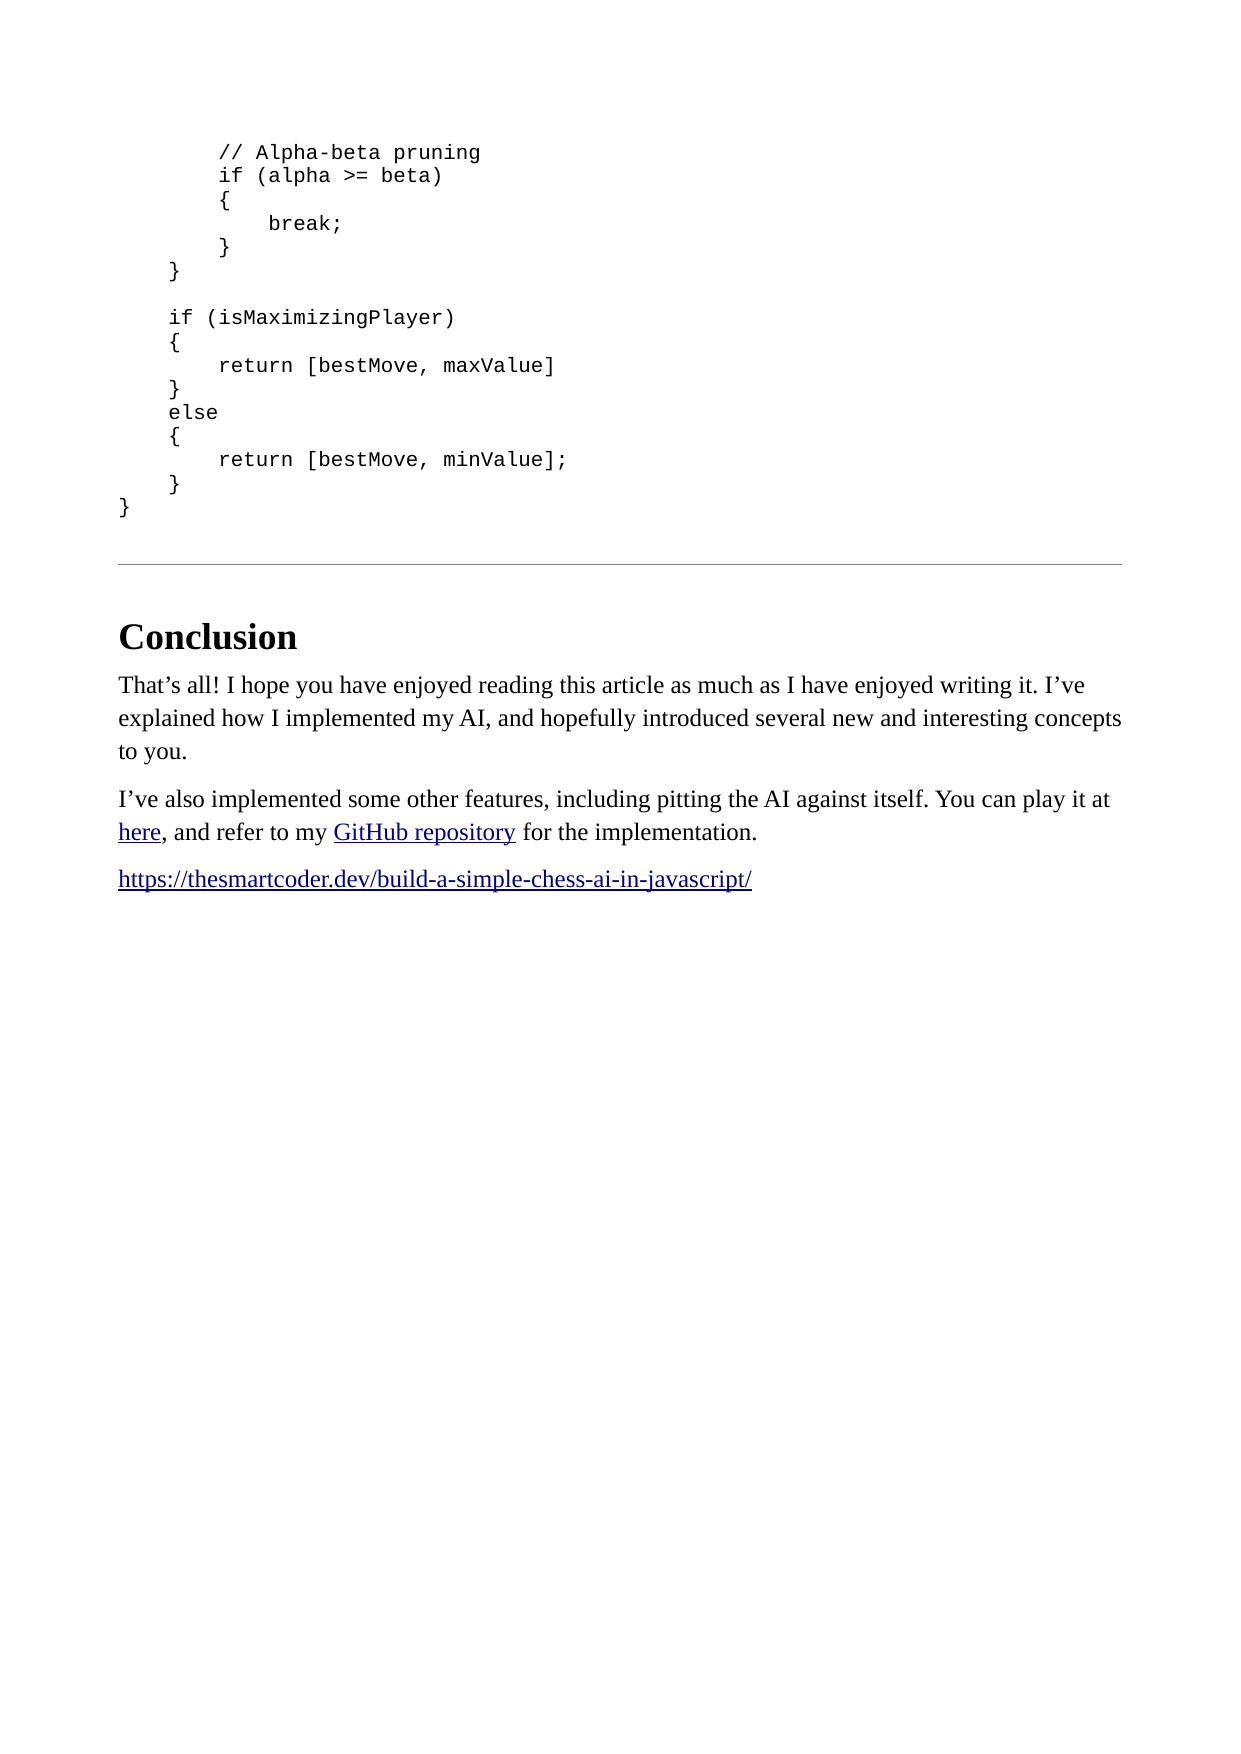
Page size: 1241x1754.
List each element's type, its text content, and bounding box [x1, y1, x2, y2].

text if (isMaximizingPlayer) [118, 307, 1122, 331]
text } [118, 378, 1122, 402]
text I’ve also implemented some other features, including pitting the AI against itself. You can play it at here, and refer to my GitHub repository for the implementation. [118, 784, 1122, 846]
text return [bestMove, minValue]; [118, 449, 1122, 473]
text } [118, 473, 1122, 496]
text if (alpha >= beta) [118, 165, 1122, 189]
text { [118, 426, 1122, 449]
text } [118, 496, 1122, 520]
text https://thesmartcoder.dev/build-a-simple-chess-ai-in-javascript/ [118, 864, 1122, 893]
text else [118, 402, 1122, 426]
subtitle Conclusion [118, 615, 1122, 658]
text } [118, 236, 1122, 260]
text That’s all! I hope you have enjoyed reading this article as much as I have enjoyed writing it. I’ve explained how I implemented my AI, and hopefully introduced several new and interesting concepts to you. [118, 670, 1122, 765]
text } [118, 260, 1122, 284]
text break; [118, 213, 1122, 236]
text { [118, 189, 1122, 213]
text // Alpha-beta pruning [118, 142, 1122, 165]
text { [118, 331, 1122, 354]
text return [bestMove, maxValue] [118, 354, 1122, 378]
